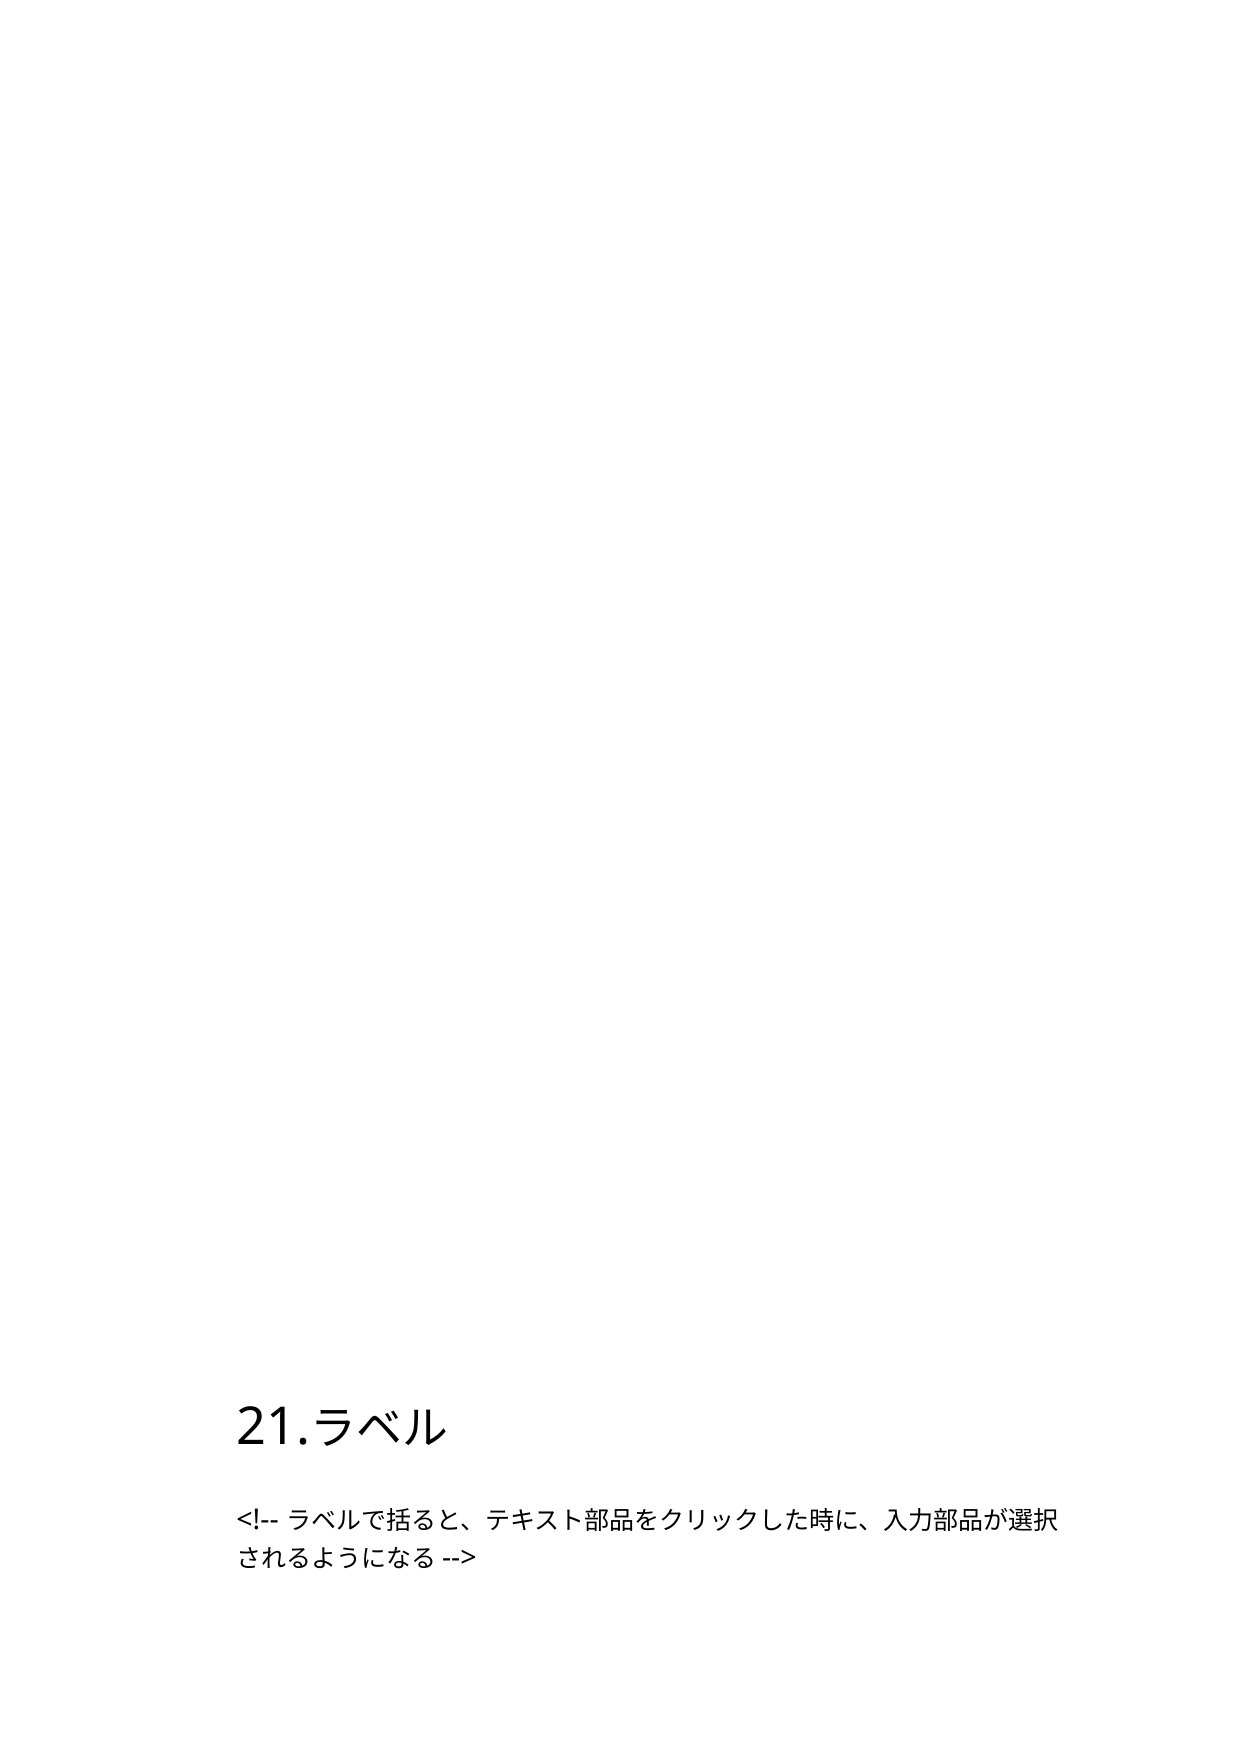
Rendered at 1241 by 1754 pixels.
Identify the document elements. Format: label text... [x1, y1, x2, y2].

text <!-- ラベルで括ると、テキスト部品をクリックした時に、入力部品が選択されるようになる --> [236, 1498, 1063, 1576]
text 21.ラベル [236, 1388, 1063, 1460]
